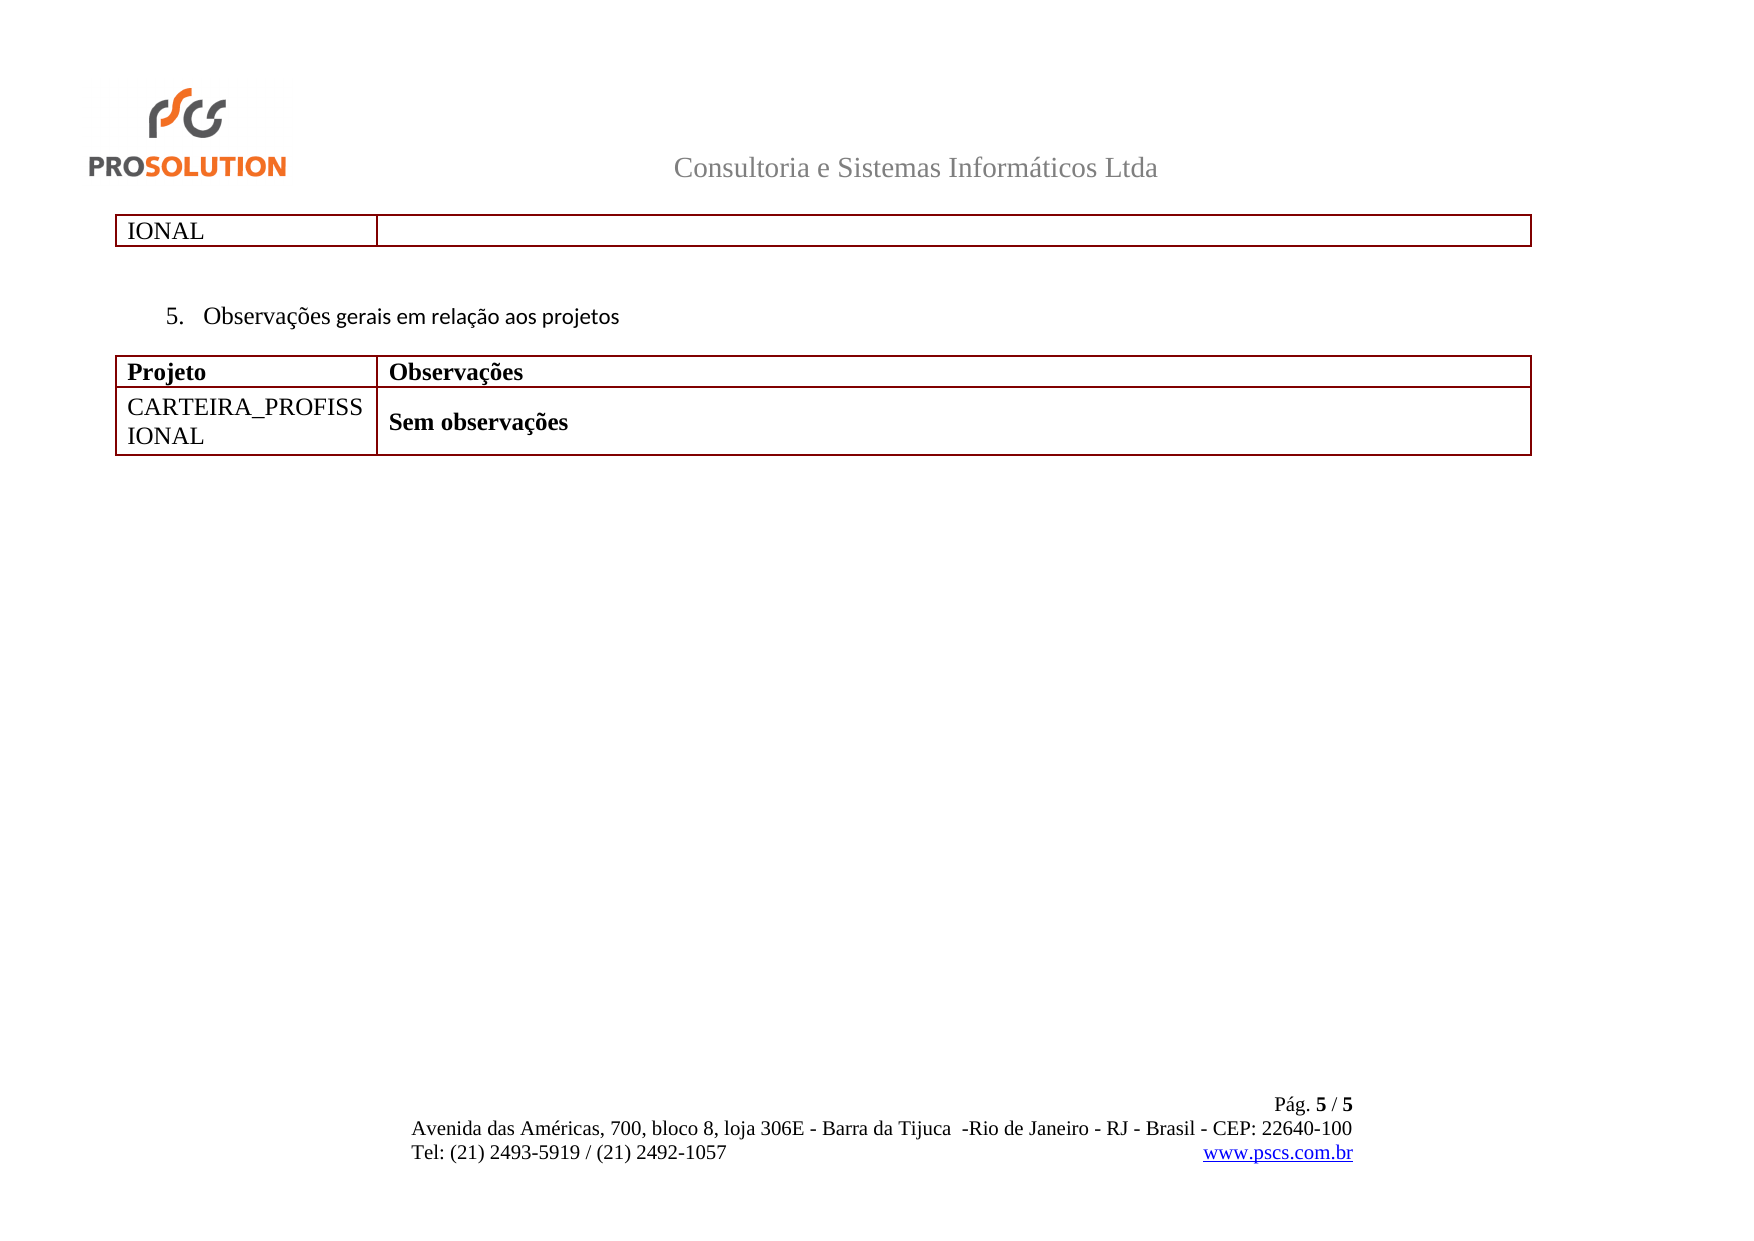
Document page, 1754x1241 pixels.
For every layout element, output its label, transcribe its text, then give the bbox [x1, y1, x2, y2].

table_header Projeto [117, 357, 376, 386]
table_cell IONAL [117, 216, 376, 245]
table_cell Sem observações [378, 388, 1530, 454]
picture [82, 78, 293, 186]
table_cell CARTEIRA_PROFISSIONAL [117, 388, 376, 454]
table_header Observações [378, 357, 1530, 386]
table_cell [378, 216, 1530, 245]
list Observações gerais em relação aos projetos [166, 301, 1636, 330]
